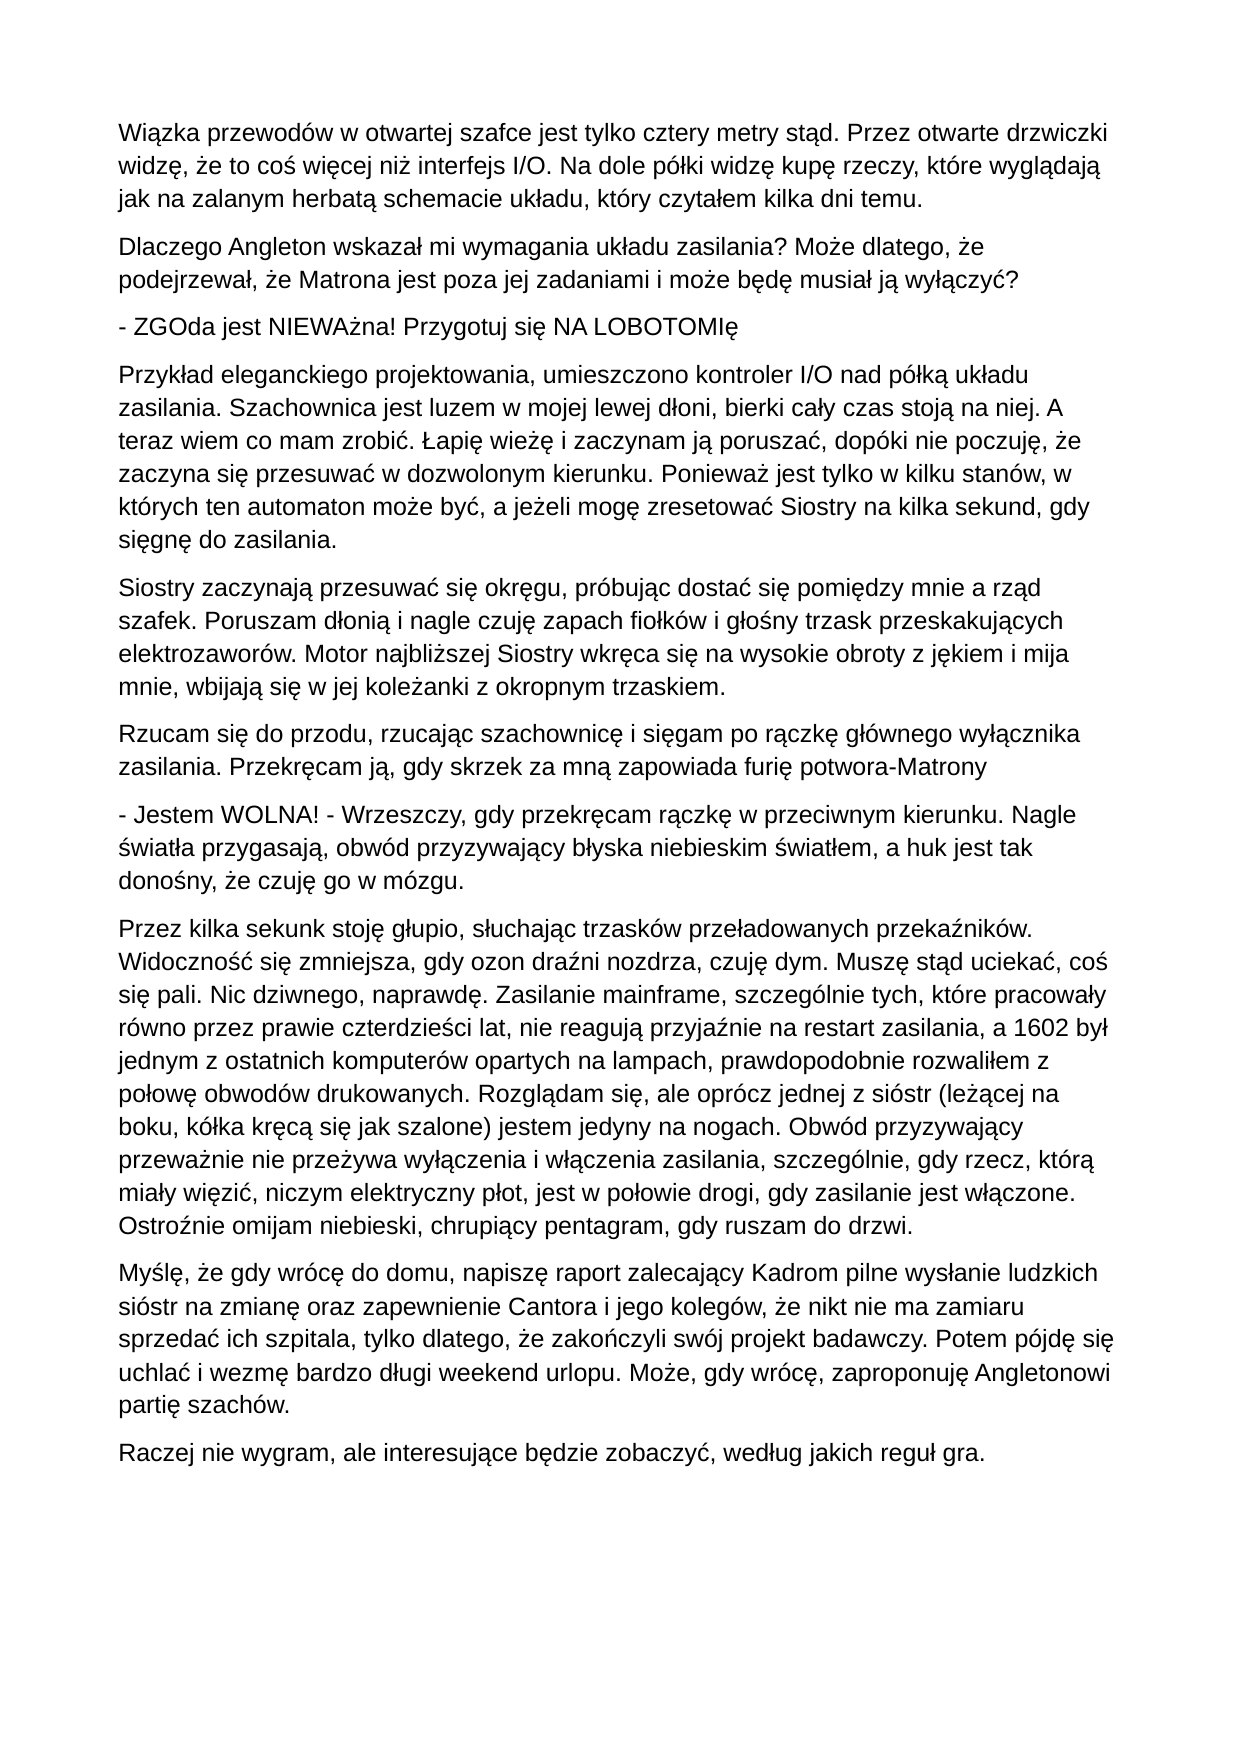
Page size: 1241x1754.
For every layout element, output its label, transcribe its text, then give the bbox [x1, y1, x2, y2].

text Przez kilka sekunk stoję głupio, słuchając trzasków przeładowanych przekaźników. Widoczność się zmniejsza, gdy ozon draźni nozdrza, czuję dym. Muszę stąd uciekać, coś się pali. Nic dziwnego, naprawdę. Zasilanie mainframe, szczególnie tych, które pracowały równo przez prawie czterdzieści lat, nie reagują przyjaźnie na restart zasilania, a 1602 był jednym z ostatnich komputerów opartych na lampach, prawdopodobnie rozwaliłem z połowę obwodów drukowanych. Rozglądam się, ale oprócz jednej z sióstr (leżącej na boku, kółka kręcą się jak szalone) jestem jedyny na nogach. Obwód przyzywający przeważnie nie przeżywa wyłączenia i włączenia zasilania, szczególnie, gdy rzecz, którą miały więzić, niczym elektryczny płot, jest w połowie drogi, gdy zasilanie jest włączone. Ostroźnie omijam niebieski, chrupiący pentagram, gdy ruszam do drzwi. [118, 914, 1122, 1239]
text Rzucam się do przodu, rzucając szachownicę i sięgam po rączkę głównego wyłącznika zasilania. Przekręcam ją, gdy skrzek za mną zapowiada furię potwora-Matrony [118, 719, 1122, 781]
text Raczej nie wygram, ale interesujące będzie zobaczyć, według jakich reguł gra. [118, 1438, 1122, 1467]
text Przykład eleganckiego projektowania, umieszczono kontroler I/O nad półką układu zasilania. Szachownica jest luzem w mojej lewej dłoni, bierki cały czas stoją na niej. A teraz wiem co mam zrobić. Łapię wieżę i zaczynam ją poruszać, dopóki nie poczuję, że zaczyna się przesuwać w dozwolonym kierunku. Ponieważ jest tylko w kilku stanów, w których ten automaton może być, a jeżeli mogę zresetować Siostry na kilka sekund, gdy sięgnę do zasilania. [118, 360, 1122, 554]
text Myślę, że gdy wrócę do domu, napiszę raport zalecający Kadrom pilne wysłanie ludzkich sióstr na zmianę oraz zapewnienie Cantora i jego kolegów, że nikt nie ma zamiaru sprzedać ich szpitala, tylko dlatego, że zakończyli swój projekt badawczy. Potem pójdę się uchlać i wezmę bardzo długi weekend urlopu. Może, gdy wrócę, zaproponuję Angletonowi partię szachów. [118, 1258, 1122, 1419]
text - Jestem WOLNA! - Wrzeszczy, gdy przekręcam rączkę w przeciwnym kierunku. Nagle światła przygasają, obwód przyzywający błyska niebieskim światłem, a huk jest tak donośny, że czuję go w mózgu. [118, 800, 1122, 895]
text Siostry zaczynają przesuwać się okręgu, próbując dostać się pomiędzy mnie a rząd szafek. Poruszam dłonią i nagle czuję zapach fiołków i głośny trzask przeskakujących elektrozaworów. Motor najbliższej Siostry wkręca się na wysokie obroty z jękiem i mija mnie, wbijają się w jej koleżanki z okropnym trzaskiem. [118, 573, 1122, 701]
text - ZGOda jest NIEWAżna! Przygotuj się NA LOBOTOMIę [118, 312, 1122, 341]
text Dlaczego Angleton wskazał mi wymagania układu zasilania? Może dlatego, że podejrzewał, że Matrona jest poza jej zadaniami i może będę musiał ją wyłączyć? [118, 232, 1122, 293]
text Wiązka przewodów w otwartej szafce jest tylko cztery metry stąd. Przez otwarte drzwiczki widzę, że to coś więcej niż interfejs I/O. Na dole półki widzę kupę rzeczy, które wyglądają jak na zalanym herbatą schemacie układu, który czytałem kilka dni temu. [118, 118, 1122, 213]
